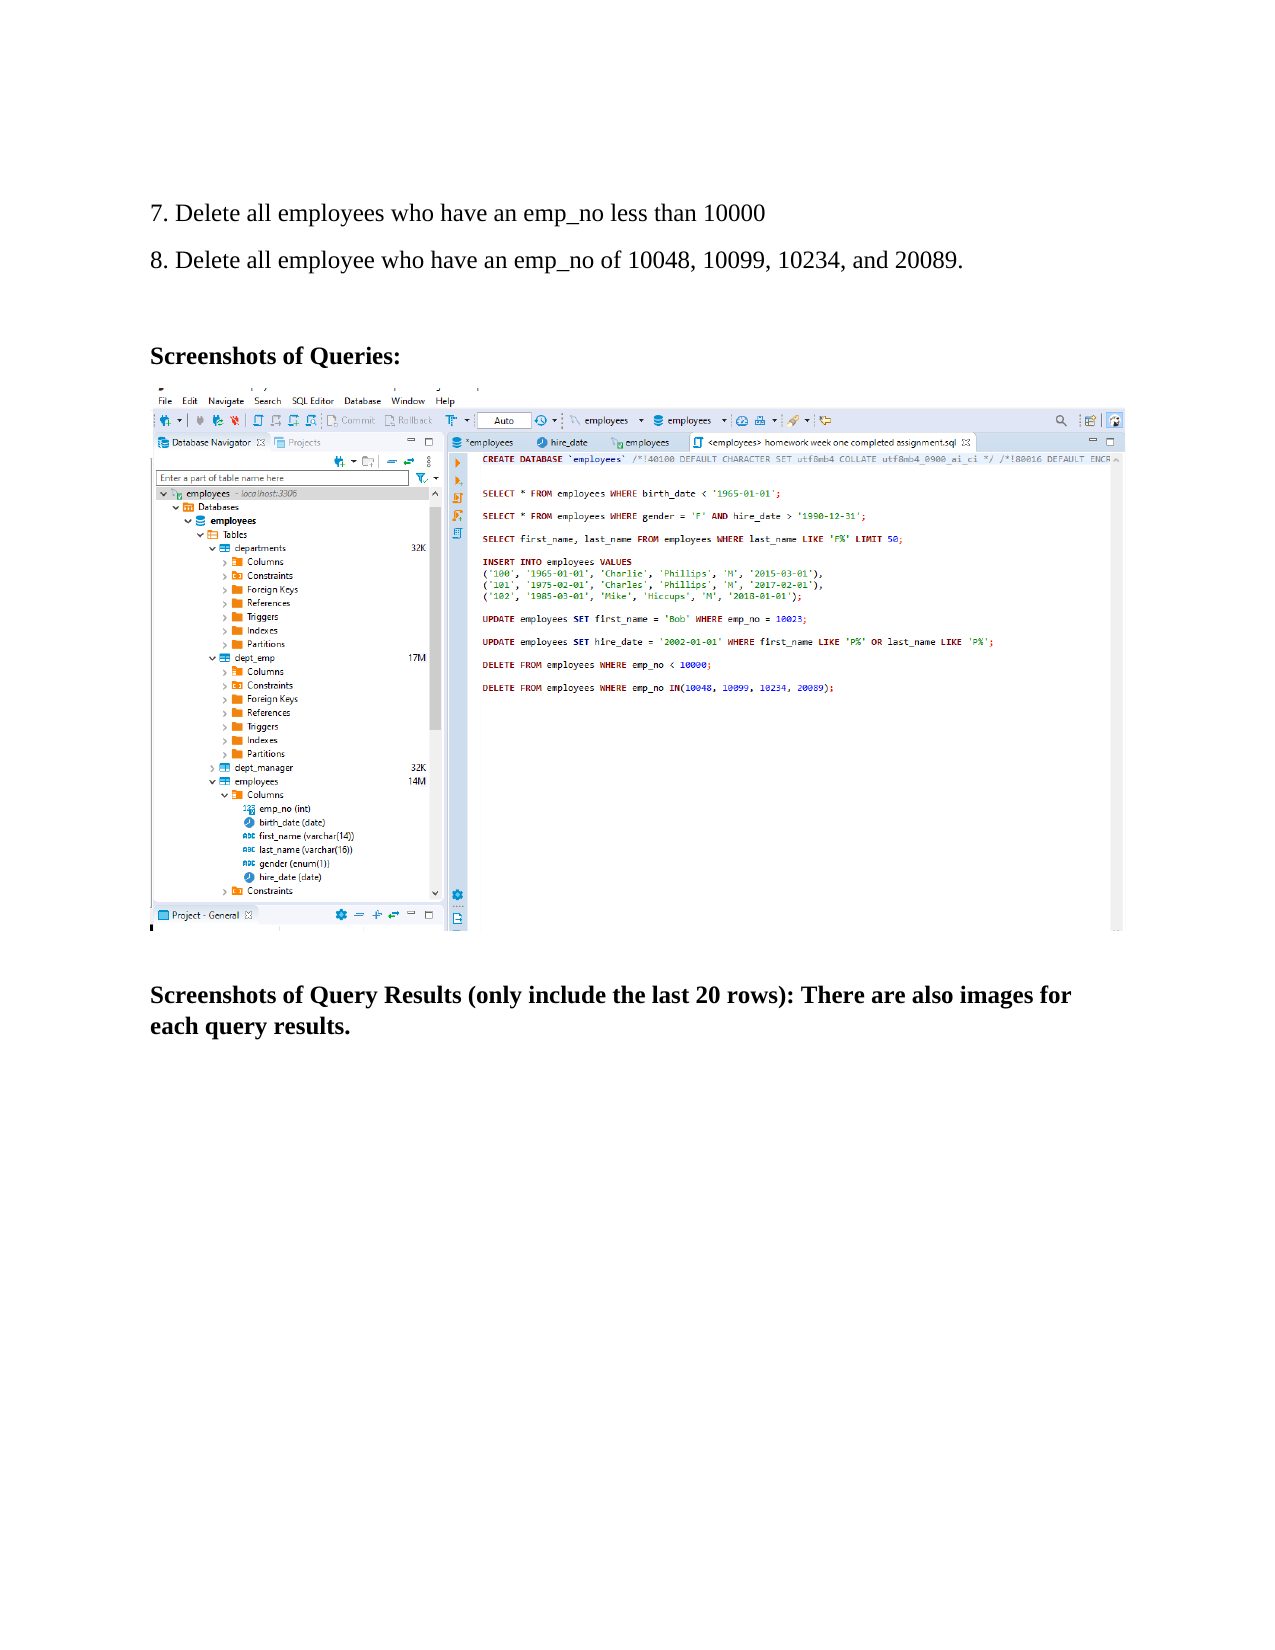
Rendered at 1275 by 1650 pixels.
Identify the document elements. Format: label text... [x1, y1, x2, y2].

text 7. Delete all employees who have an emp_no less than 10000 [150, 198, 1125, 226]
text 8. Delete all employee who have an emp_no of 10048, 10099, 10234, and 20089. [150, 245, 1125, 274]
text Screenshots of Queries: [150, 341, 1125, 369]
text Screenshots of Query Results (only include the last 20 rows): There are also images for each query results. [150, 980, 1125, 1040]
picture [150, 388, 1125, 931]
